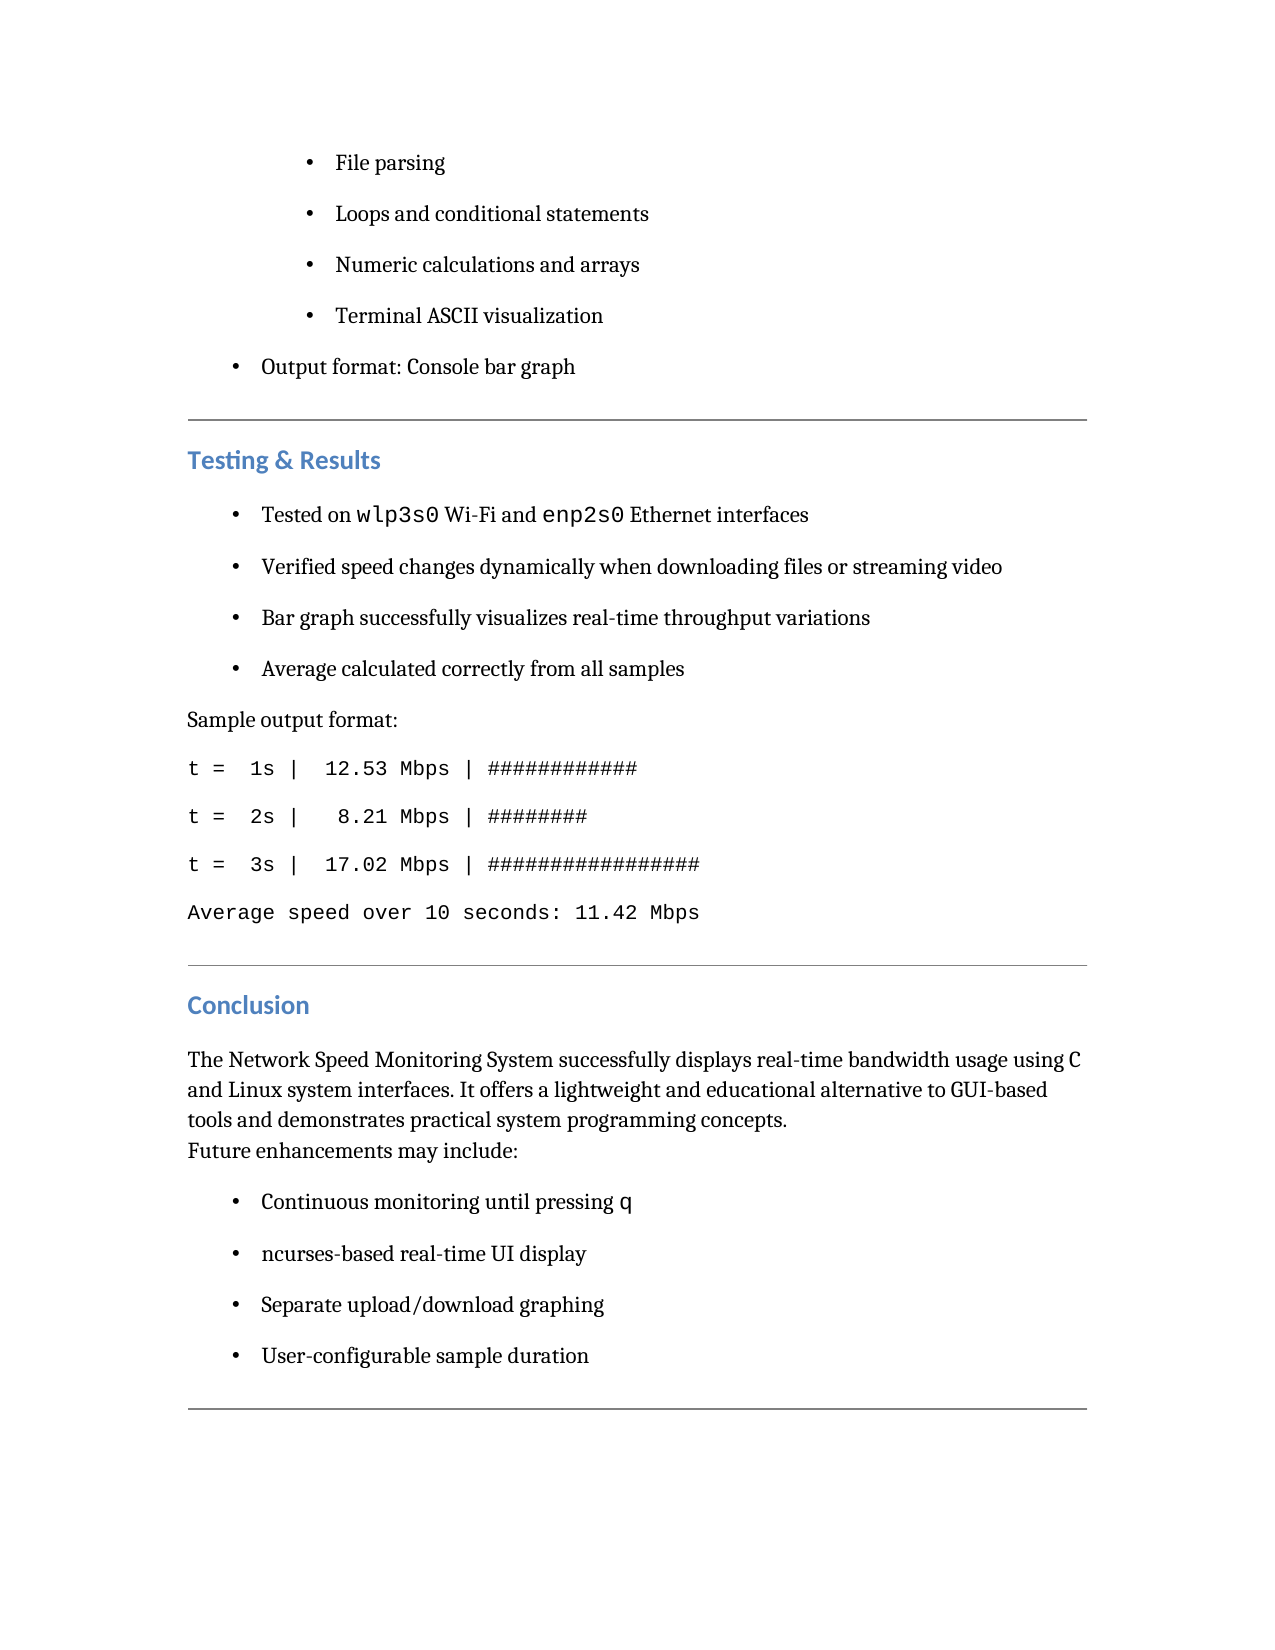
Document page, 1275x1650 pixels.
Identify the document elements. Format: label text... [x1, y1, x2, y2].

list Loops and conditional statements [306, 201, 1087, 227]
text t = 2s | 8.21 Mbps | ######## [187, 806, 1087, 830]
text t = 3s | 17.02 Mbps | ################# [187, 854, 1087, 878]
subtitle Testing & Results [187, 443, 1087, 476]
list Tested on wlp3s0 Wi-Fi and enp2s0 Ethernet interfaces [232, 502, 1087, 529]
list Separate upload/download graphing [232, 1292, 1087, 1318]
list Output format: Console bar graph [232, 354, 1087, 381]
list Continuous monitoring until pressing q [232, 1188, 1087, 1216]
list Terminal ASCII visualization [306, 303, 1087, 329]
text Average speed over 10 seconds: 11.42 Mbps [187, 902, 1087, 926]
subtitle Conclusion [187, 988, 1087, 1021]
text t = 1s | 12.53 Mbps | ############ [187, 758, 1087, 782]
list Bar graph successfully visualizes real-time throughput variations [232, 605, 1087, 631]
list File parsing [306, 150, 1087, 176]
list Numeric calculations and arrays [306, 252, 1087, 278]
list Average calculated correctly from all samples [232, 656, 1087, 682]
text Sample output format: [187, 707, 1087, 733]
list User-configurable sample duration [232, 1343, 1087, 1369]
text The Network Speed Monitoring System successfully displays real-time bandwidth usage using C and Linux system interfaces. It offers a lightweight and educational alternative to GUI-based tools and demonstrates practical system programming concepts. Future enhancements may include: [187, 1047, 1087, 1164]
list ncurses-based real-time UI display [232, 1241, 1087, 1267]
list Verified speed changes dynamically when downloading files or streaming video [232, 554, 1087, 580]
